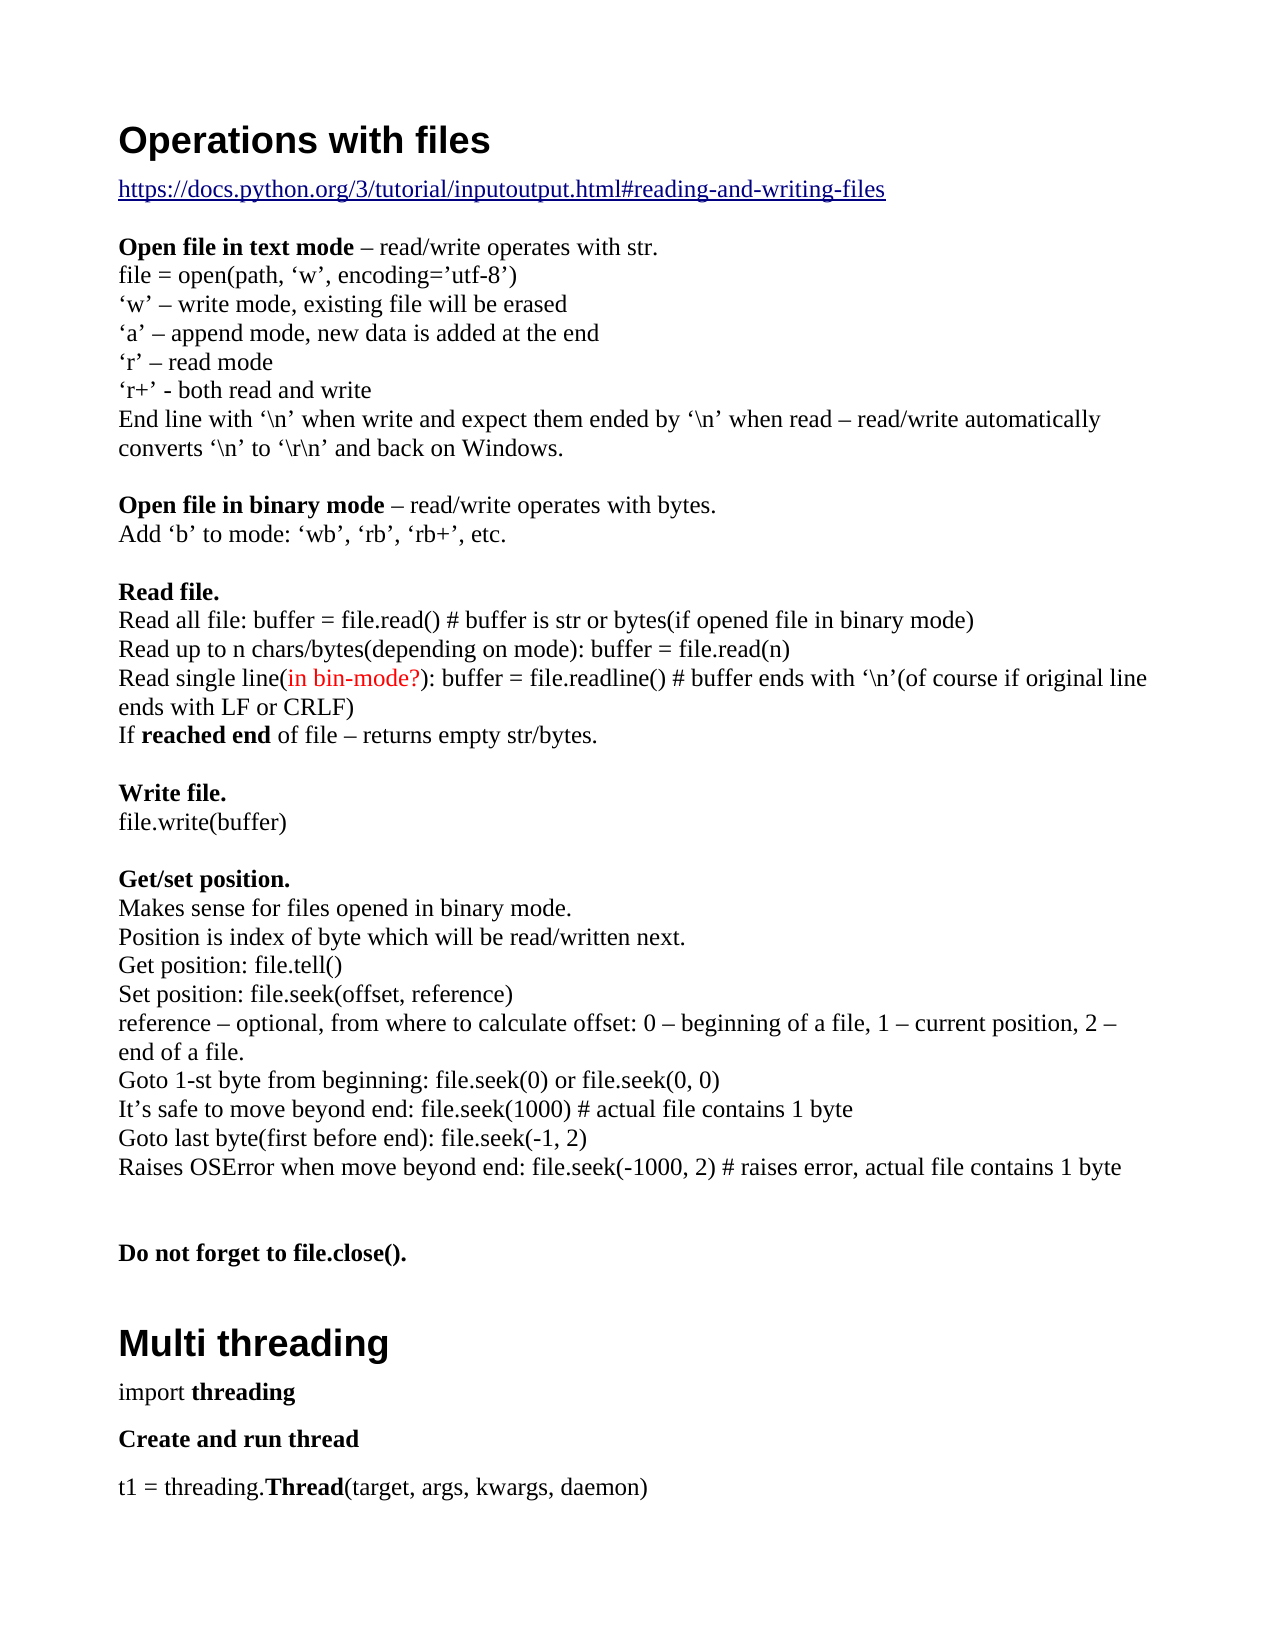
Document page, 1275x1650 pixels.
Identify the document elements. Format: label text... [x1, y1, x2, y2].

text ‘r’ – read mode [118, 347, 1157, 376]
text Goto 1-st byte from beginning: file.seek(0) or file.seek(0, 0) [118, 1066, 1157, 1094]
text Read up to n chars/bytes(depending on mode): buffer = file.read(n) [118, 634, 1157, 663]
text t1 = threading.Thread(target, args, kwargs, daemon) [118, 1472, 1157, 1501]
text Read file. [118, 577, 1157, 606]
text Goto last byte(first before end): file.seek(-1, 2) [118, 1123, 1157, 1152]
text Position is index of byte which will be read/written next. [118, 922, 1157, 951]
text https://docs.python.org/3/tutorial/inputoutput.html#reading-and-writing-files [118, 174, 1157, 203]
text Read all file: buffer = file.read() # buffer is str or bytes(if opened file in binary mode) [118, 606, 1157, 634]
text End line with ‘\n’ when write and expect them ended by ‘\n’ when read – read/write automatically converts ‘\n’ to ‘\r\n’ and back on Windows. [118, 404, 1157, 462]
text ‘w’ – write mode, existing file will be erased [118, 289, 1157, 318]
text ‘r+’ - both read and write [118, 376, 1157, 404]
text Makes sense for files opened in binary mode. [118, 893, 1157, 922]
subtitle Operations with files [118, 118, 1157, 162]
text Add ‘b’ to mode: ‘wb’, ‘rb’, ‘rb+’, etc. [118, 519, 1157, 548]
text Set position: file.seek(offset, reference) [118, 979, 1157, 1008]
text If reached end of file – returns empty str/bytes. [118, 721, 1157, 749]
text reference – optional, from where to calculate offset: 0 – beginning of a file, 1 – current position, 2 – end of a file. [118, 1008, 1157, 1066]
text Write file. [118, 778, 1157, 807]
text file = open(path, ‘w’, encoding=’utf-8’) [118, 261, 1157, 289]
text Open file in text mode – read/write operates with str. [118, 232, 1157, 261]
text Raises OSError when move beyond end: file.seek(-1000, 2) # raises error, actual file contains 1 byte [118, 1152, 1157, 1181]
text It’s safe to move beyond end: file.seek(1000) # actual file contains 1 byte [118, 1094, 1157, 1123]
text import threading [118, 1377, 1157, 1405]
text file.write(buffer) [118, 807, 1157, 836]
text Open file in binary mode – read/write operates with bytes. [118, 491, 1157, 519]
text ‘a’ – append mode, new data is added at the end [118, 318, 1157, 347]
text Create and run thread [118, 1424, 1157, 1453]
text Get position: file.tell() [118, 951, 1157, 979]
text Do not forget to file.close(). [118, 1238, 1157, 1267]
text Get/set position. [118, 864, 1157, 893]
text Read single line(in bin-mode?): buffer = file.readline() # buffer ends with ‘\n’(of course if original line ends with LF or CRLF) [118, 663, 1157, 721]
subtitle Multi threading [118, 1321, 1157, 1364]
